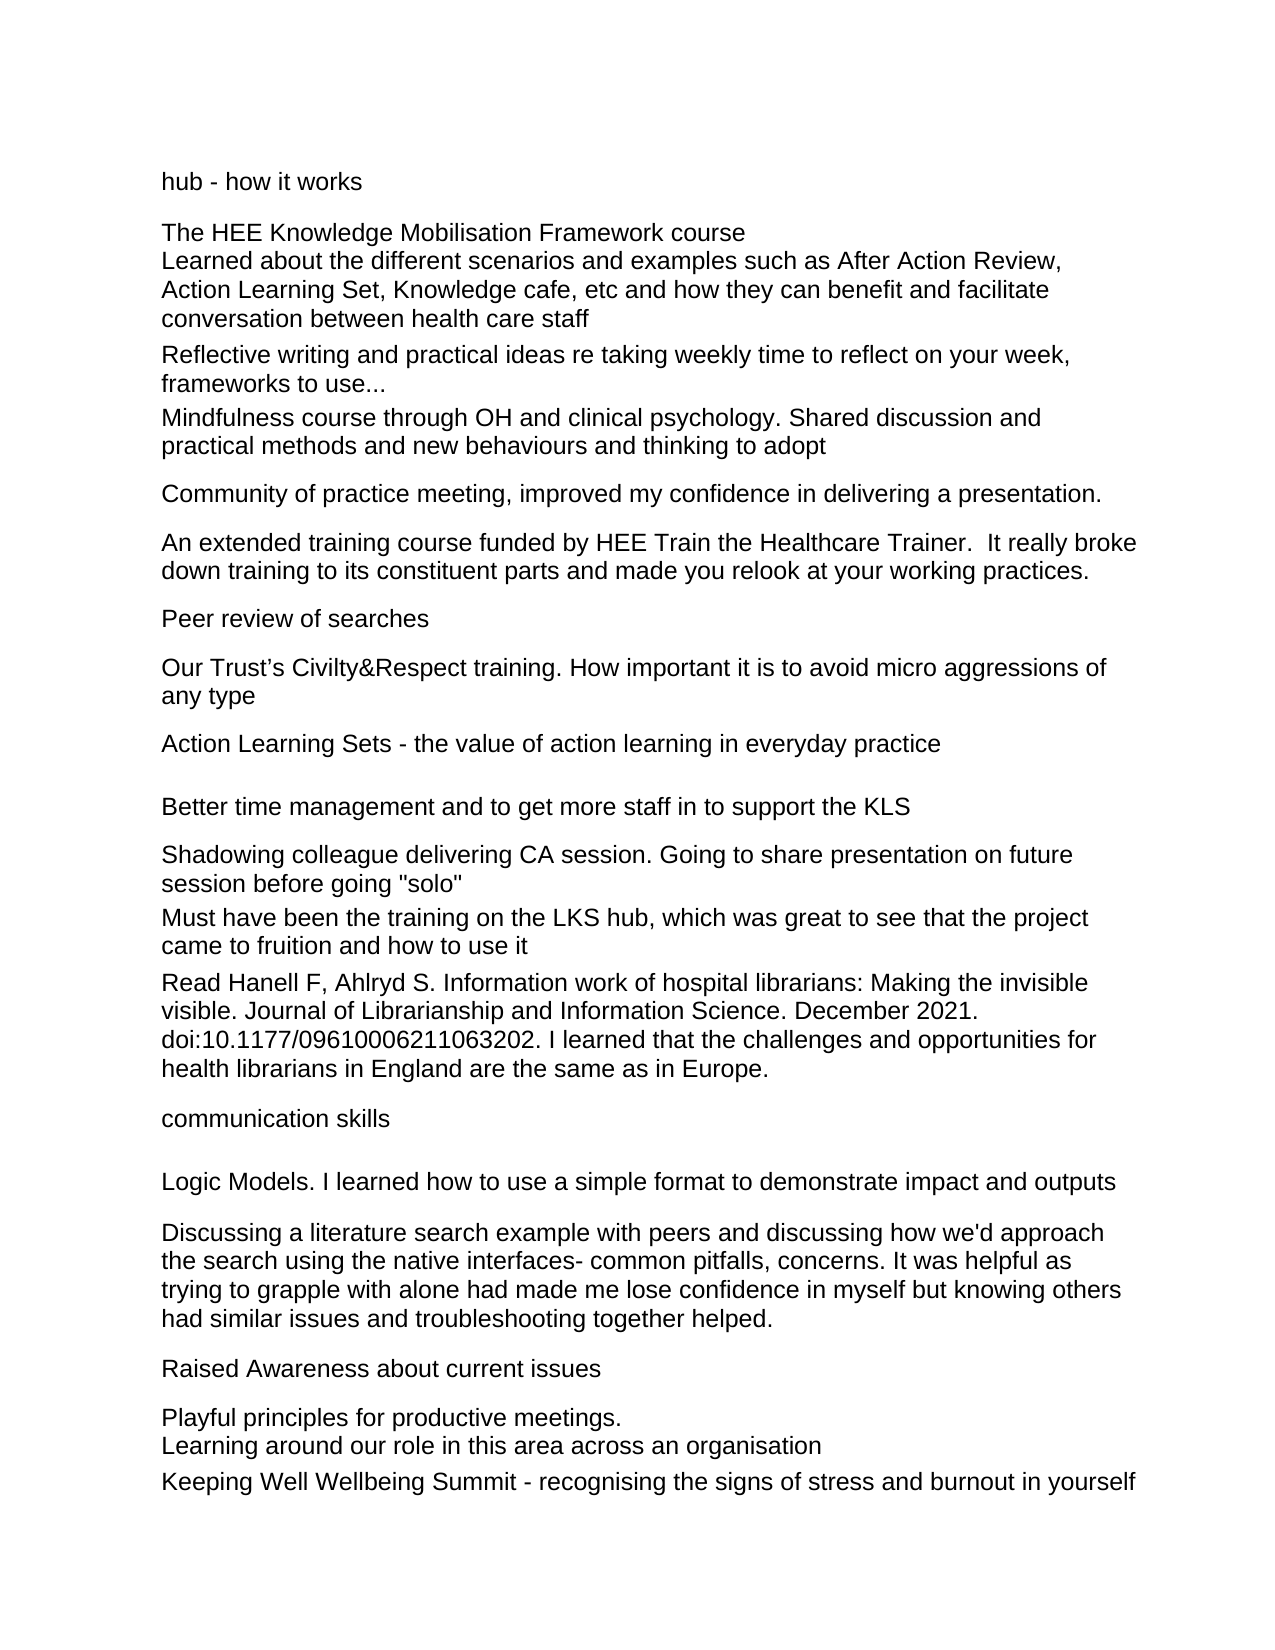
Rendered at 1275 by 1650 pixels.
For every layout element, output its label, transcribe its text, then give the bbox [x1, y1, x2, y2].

table_cell Peer review of searches [150, 588, 1150, 650]
table_cell Shadowing colleague delivering CA session. Going to share presentation on future session before going "solo" [150, 838, 1150, 900]
table_cell Read Hanell F, Ahlryd S. Information work of hospital librarians: Making the invisible visible. Journal of Librarianship and Information Science. December 2021. doi:10.1177/09610006211063202. I learned that the challenges and opportunities for health librarians in England are the same as in Europe. [150, 963, 1150, 1087]
table_cell Keeping Well Wellbeing Summit - recognising the signs of stress and burnout in yourself [150, 1463, 1150, 1500]
table_cell Mindfulness course through OH and clinical psychology. Shared discussion and practical methods and new behaviours and thinking to adopt [150, 400, 1150, 462]
table_cell Must have been the training on the LKS hub, which was great to see that the project came to fruition and how to use it [150, 900, 1150, 962]
table_cell Raised Awareness about current issues [150, 1338, 1150, 1400]
table_cell Logic Models. I learned how to use a simple format to demonstrate impact and outputs [150, 1150, 1150, 1212]
table_cell The HEE Knowledge Mobilisation Framework course Learned about the different scenarios and examples such as After Action Review, Action Learning Set, Knowledge cafe, etc and how they can benefit and facilitate conversation between health care staff [150, 213, 1150, 337]
table_cell Action Learning Sets - the value of action learning in everyday practice [150, 713, 1150, 775]
table_cell Discussing a literature search example with peers and discussing how we'd approach the search using the native interfaces- common pitfalls, concerns. It was helpful as trying to grapple with alone had made me lose confidence in myself but knowing others had similar issues and troubleshooting together helped. [150, 1213, 1150, 1337]
table_cell Reflective writing and practical ideas re taking weekly time to reflect on your week, frameworks to use... [150, 338, 1150, 400]
table_cell communication skills [150, 1088, 1150, 1150]
table_cell Better time management and to get more staff in to support the KLS [150, 775, 1150, 837]
table_cell Playful principles for productive meetings. Learning around our role in this area across an organisation [150, 1400, 1150, 1462]
table_cell An extended training course funded by HEE Train the Healthcare Trainer. It really broke down training to its constituent parts and made you relook at your working practices. [150, 525, 1150, 587]
table_cell Our Trust’s Civilty&Respect training. How important it is to avoid micro aggressions of any type [150, 650, 1150, 712]
table_cell hub - how it works [150, 150, 1150, 212]
table_cell Community of practice meeting, improved my confidence in delivering a presentation. [150, 463, 1150, 525]
